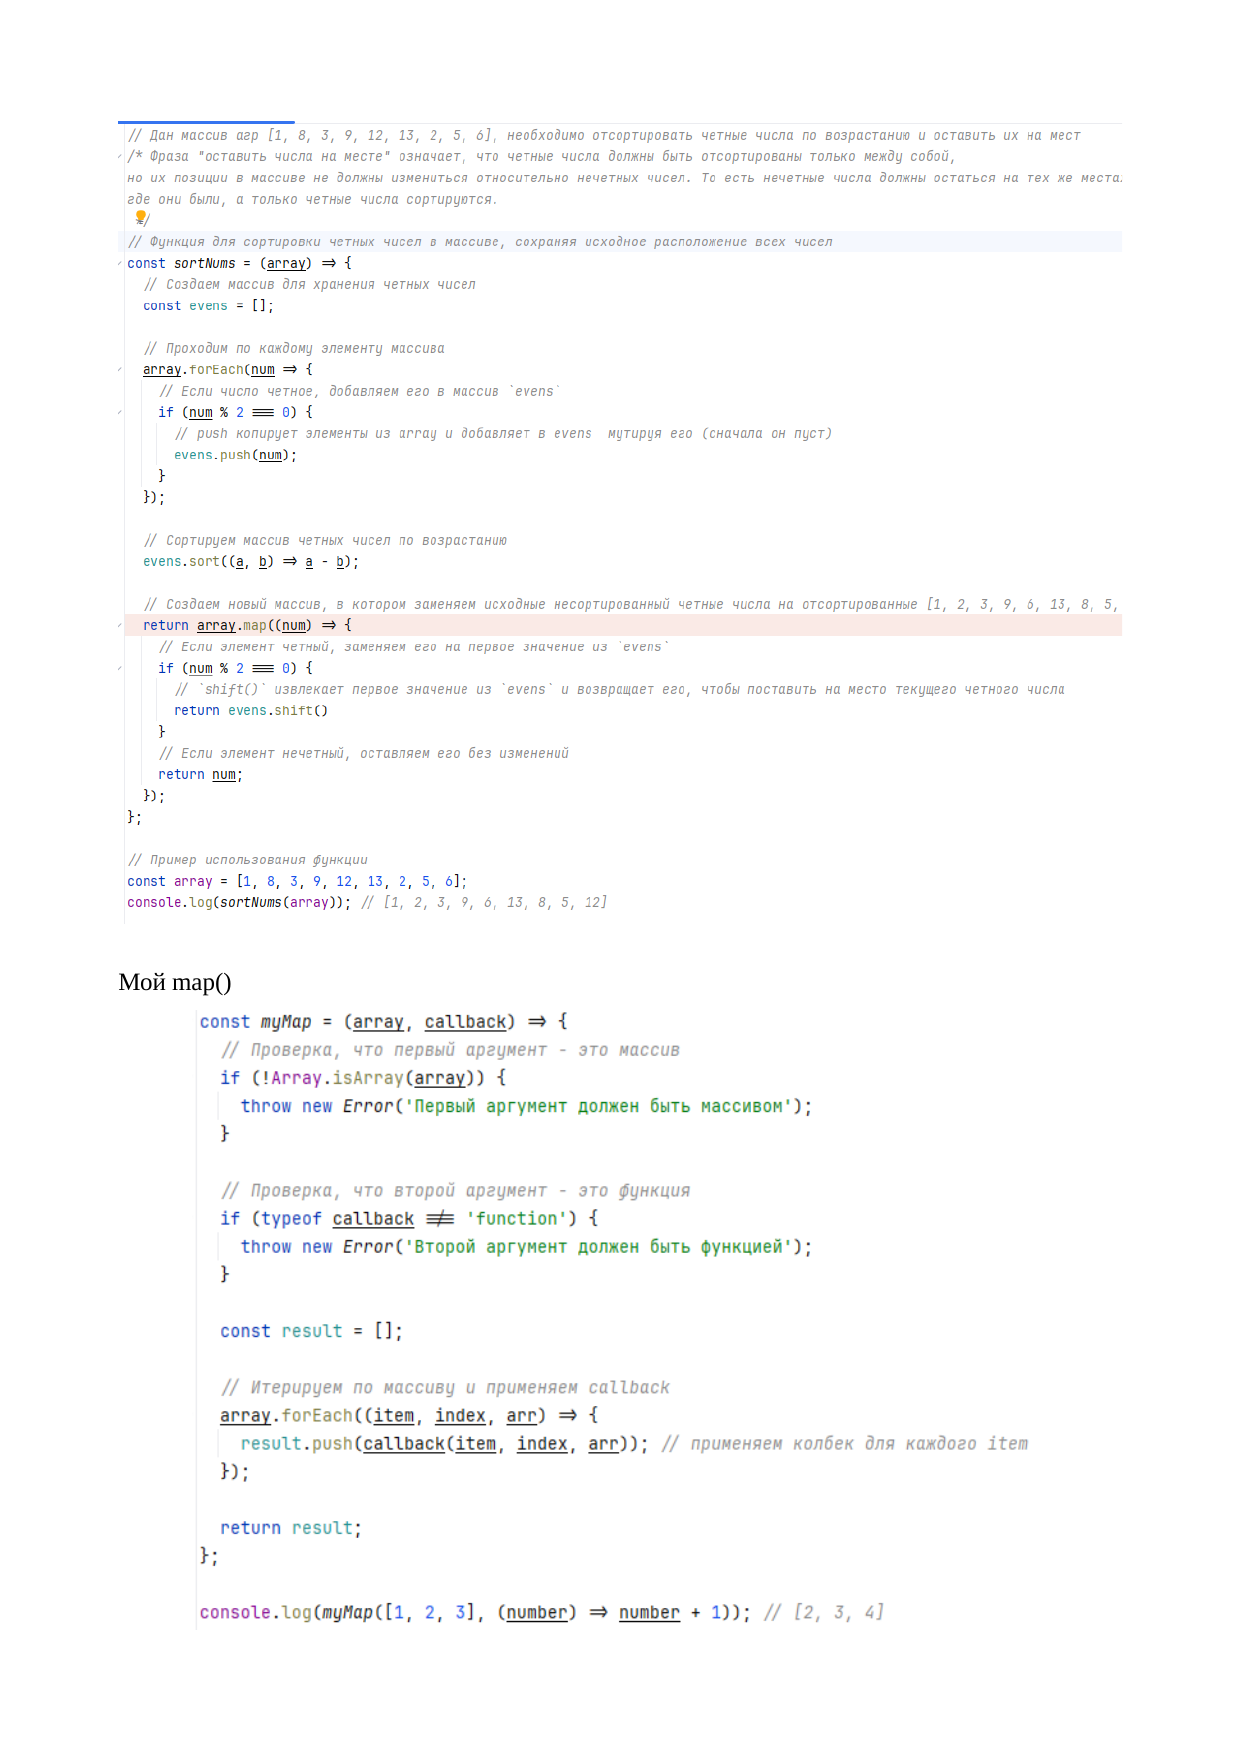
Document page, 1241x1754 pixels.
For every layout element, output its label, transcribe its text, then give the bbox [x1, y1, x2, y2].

text Мой map() [118, 967, 1122, 996]
picture [118, 118, 1123, 924]
picture [192, 1010, 1048, 1630]
